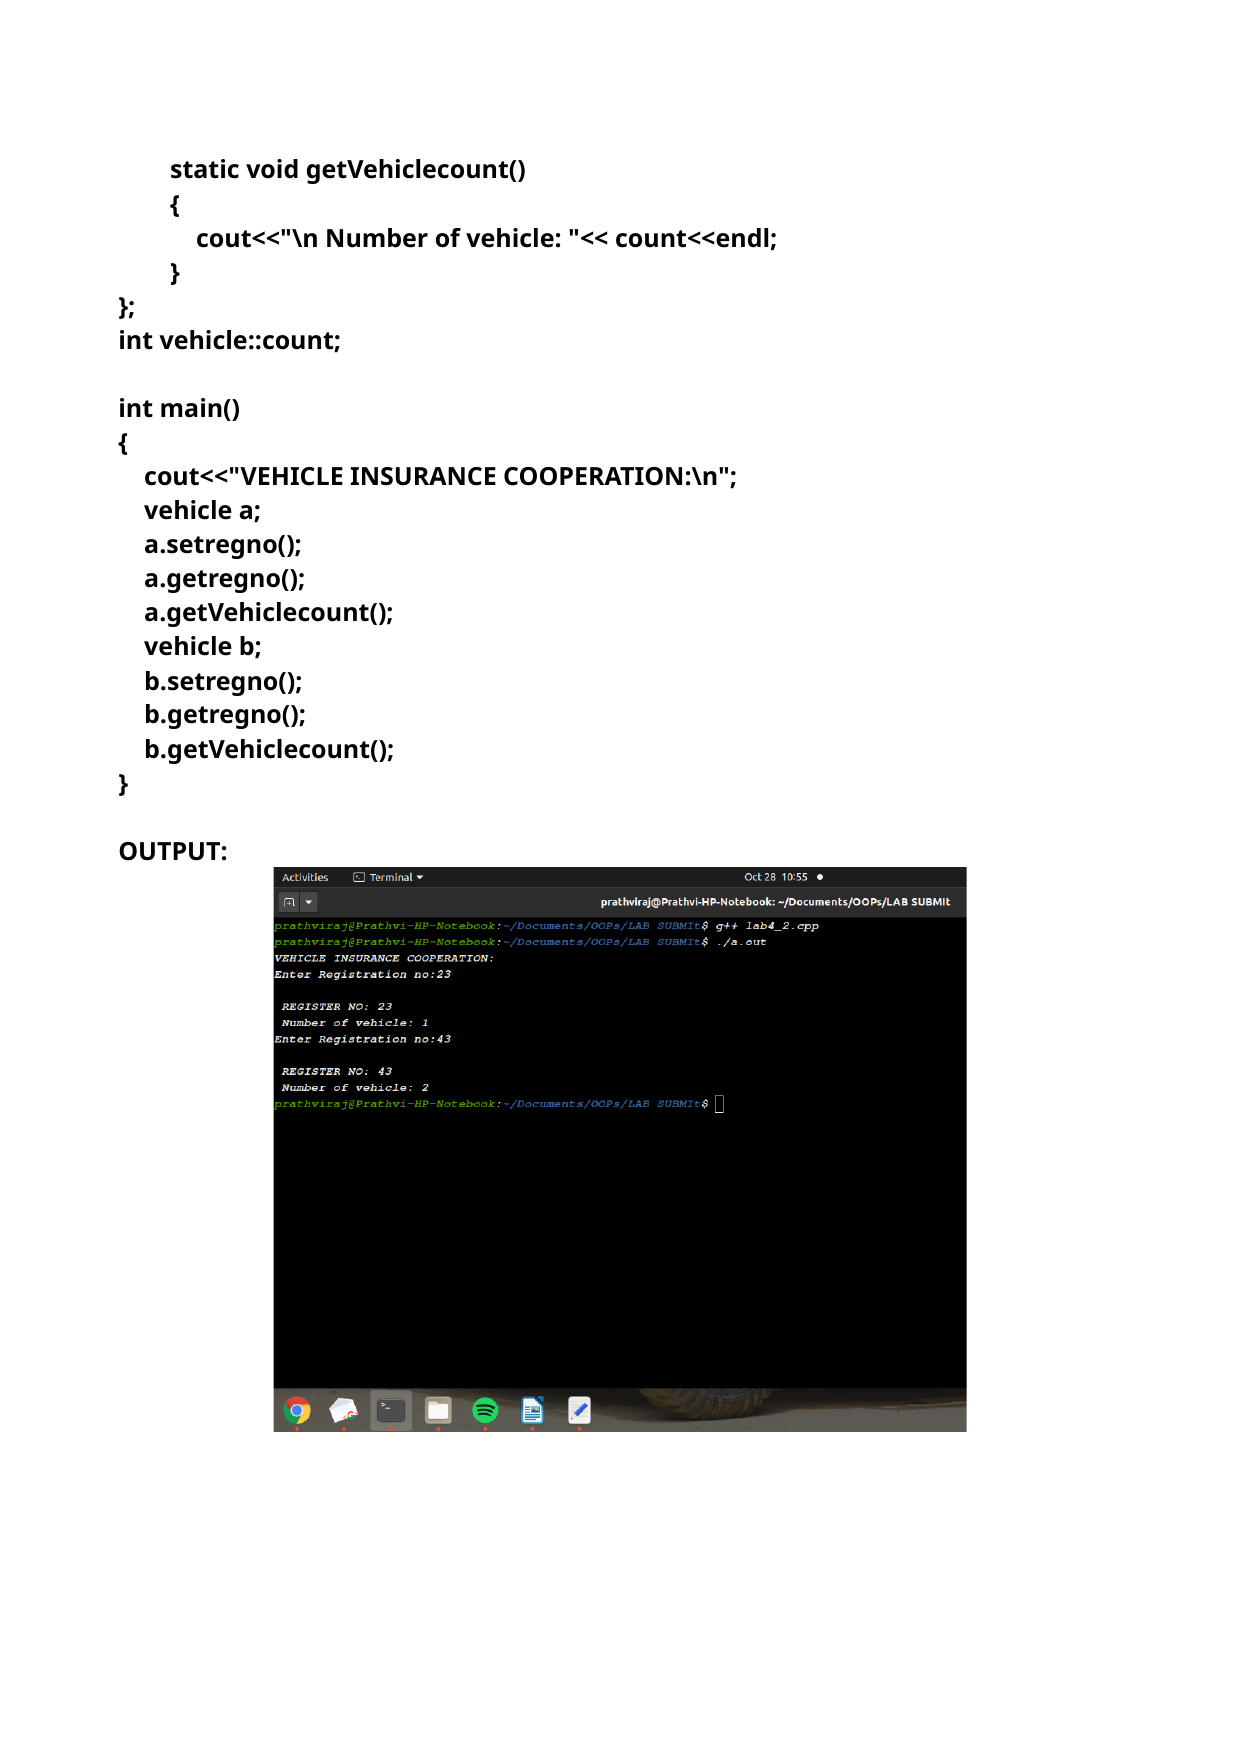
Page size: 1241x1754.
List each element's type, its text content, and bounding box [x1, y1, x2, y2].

text b.setregno(); [118, 663, 1122, 697]
text int main() [118, 391, 1122, 425]
text OUTPUT: [118, 833, 1122, 867]
text cout<<"\n Number of vehicle: "<< count<<endl; [118, 220, 1122, 254]
text static void getVehiclecount() [118, 152, 1122, 186]
picture [273, 867, 967, 1432]
text b.getVehiclecount(); [118, 731, 1122, 765]
text vehicle a; [118, 493, 1122, 527]
text } [118, 765, 1122, 799]
text vehicle b; [118, 629, 1122, 663]
text { [118, 186, 1122, 220]
text { [118, 425, 1122, 459]
text }; [118, 288, 1122, 322]
text b.getregno(); [118, 697, 1122, 731]
text a.setregno(); [118, 527, 1122, 561]
text int vehicle::count; [118, 322, 1122, 357]
text a.getVehiclecount(); [118, 595, 1122, 629]
text cout<<"VEHICLE INSURANCE COOPERATION:\n"; [118, 459, 1122, 493]
text } [118, 254, 1122, 288]
text a.getregno(); [118, 561, 1122, 595]
